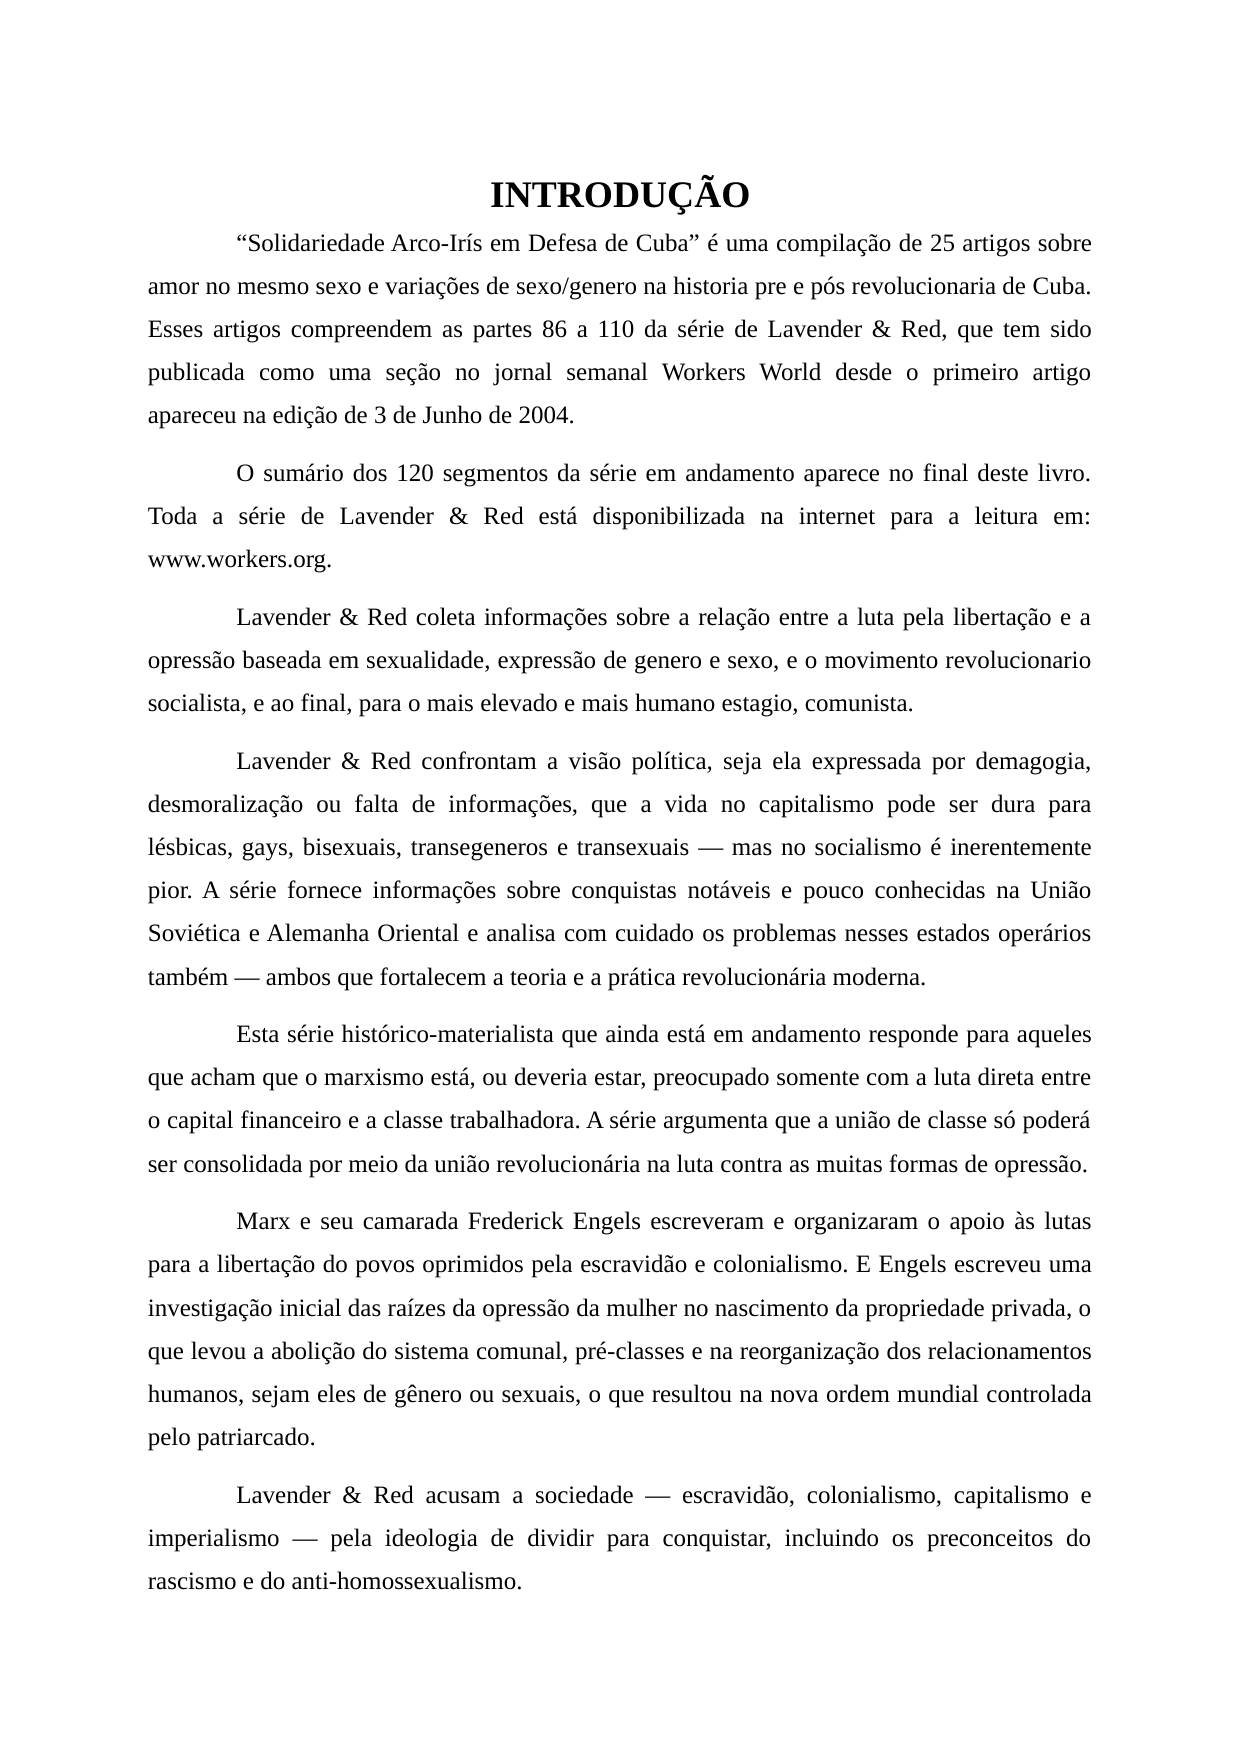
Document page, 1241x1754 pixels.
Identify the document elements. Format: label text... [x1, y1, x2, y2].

text Lavender & Red acusam a sociedade — escravidão, colonialismo, capitalismo e imperialismo — pela ideologia de dividir para conquistar, incluindo os preconceitos do rascismo e do anti-homossexualismo. [148, 1480, 1093, 1595]
text “Solidariedade Arco-Irís em Defesa de Cuba” é uma compilação de 25 artigos sobre amor no mesmo sexo e variações de sexo/genero na historia pre e pós revolucionaria de Cuba. Esses artigos compreendem as partes 86 a 110 da série de Lavender & Red, que tem sido publicada como uma seção no jornal semanal Workers World desde o primeiro artigo apareceu na edição de 3 de Junho de 2004. [148, 228, 1093, 429]
text Esta série histórico-materialista que ainda está em andamento responde para aqueles que acham que o marxismo está, ou deveria estar, preocupado somente com a luta direta entre o capital financeiro e a classe trabalhadora. A série argumenta que a união de classe só poderá ser consolidada por meio da união revolucionária na luta contra as muitas formas de opressão. [148, 1019, 1093, 1177]
text Lavender & Red coleta informações sobre a relação entre a luta pela libertação e a opressão baseada em sexualidade, expressão de genero e sexo, e o movimento revolucionario socialista, e ao final, para o mais elevado e mais humano estagio, comunista. [148, 602, 1093, 717]
text Lavender & Red confrontam a visão política, seja ela expressada por demagogia, desmoralização ou falta de informações, que a vida no capitalismo pode ser dura para lésbicas, gays, bisexuais, transegeneros e transexuais — mas no socialismo é inerentemente pior. A série fornece informações sobre conquistas notáveis e pouco conhecidas na União Soviética e Alemanha Oriental e analisa com cuidado os problemas nesses estados operários também — ambos que fortalecem a teoria e a prática revolucionária moderna. [148, 746, 1093, 990]
text O sumário dos 120 segmentos da série em andamento aparece no final deste livro. Toda a série de Lavender & Red está disponibilizada na internet para a leitura em: www.workers.org. [148, 458, 1093, 573]
subtitle INTRODUÇÃO [148, 172, 1093, 216]
text Marx e seu camarada Frederick Engels escreveram e organizaram o apoio às lutas para a libertação do povos oprimidos pela escravidão e colonialismo. E Engels escreveu uma investigação inicial das raízes da opressão da mulher no nascimento da propriedade privada, o que levou a abolição do sistema comunal, pré-classes e na reorganização dos relacionamentos humanos, sejam eles de gênero ou sexuais, o que resultou na nova ordem mundial controlada pelo patriarcado. [148, 1206, 1093, 1451]
